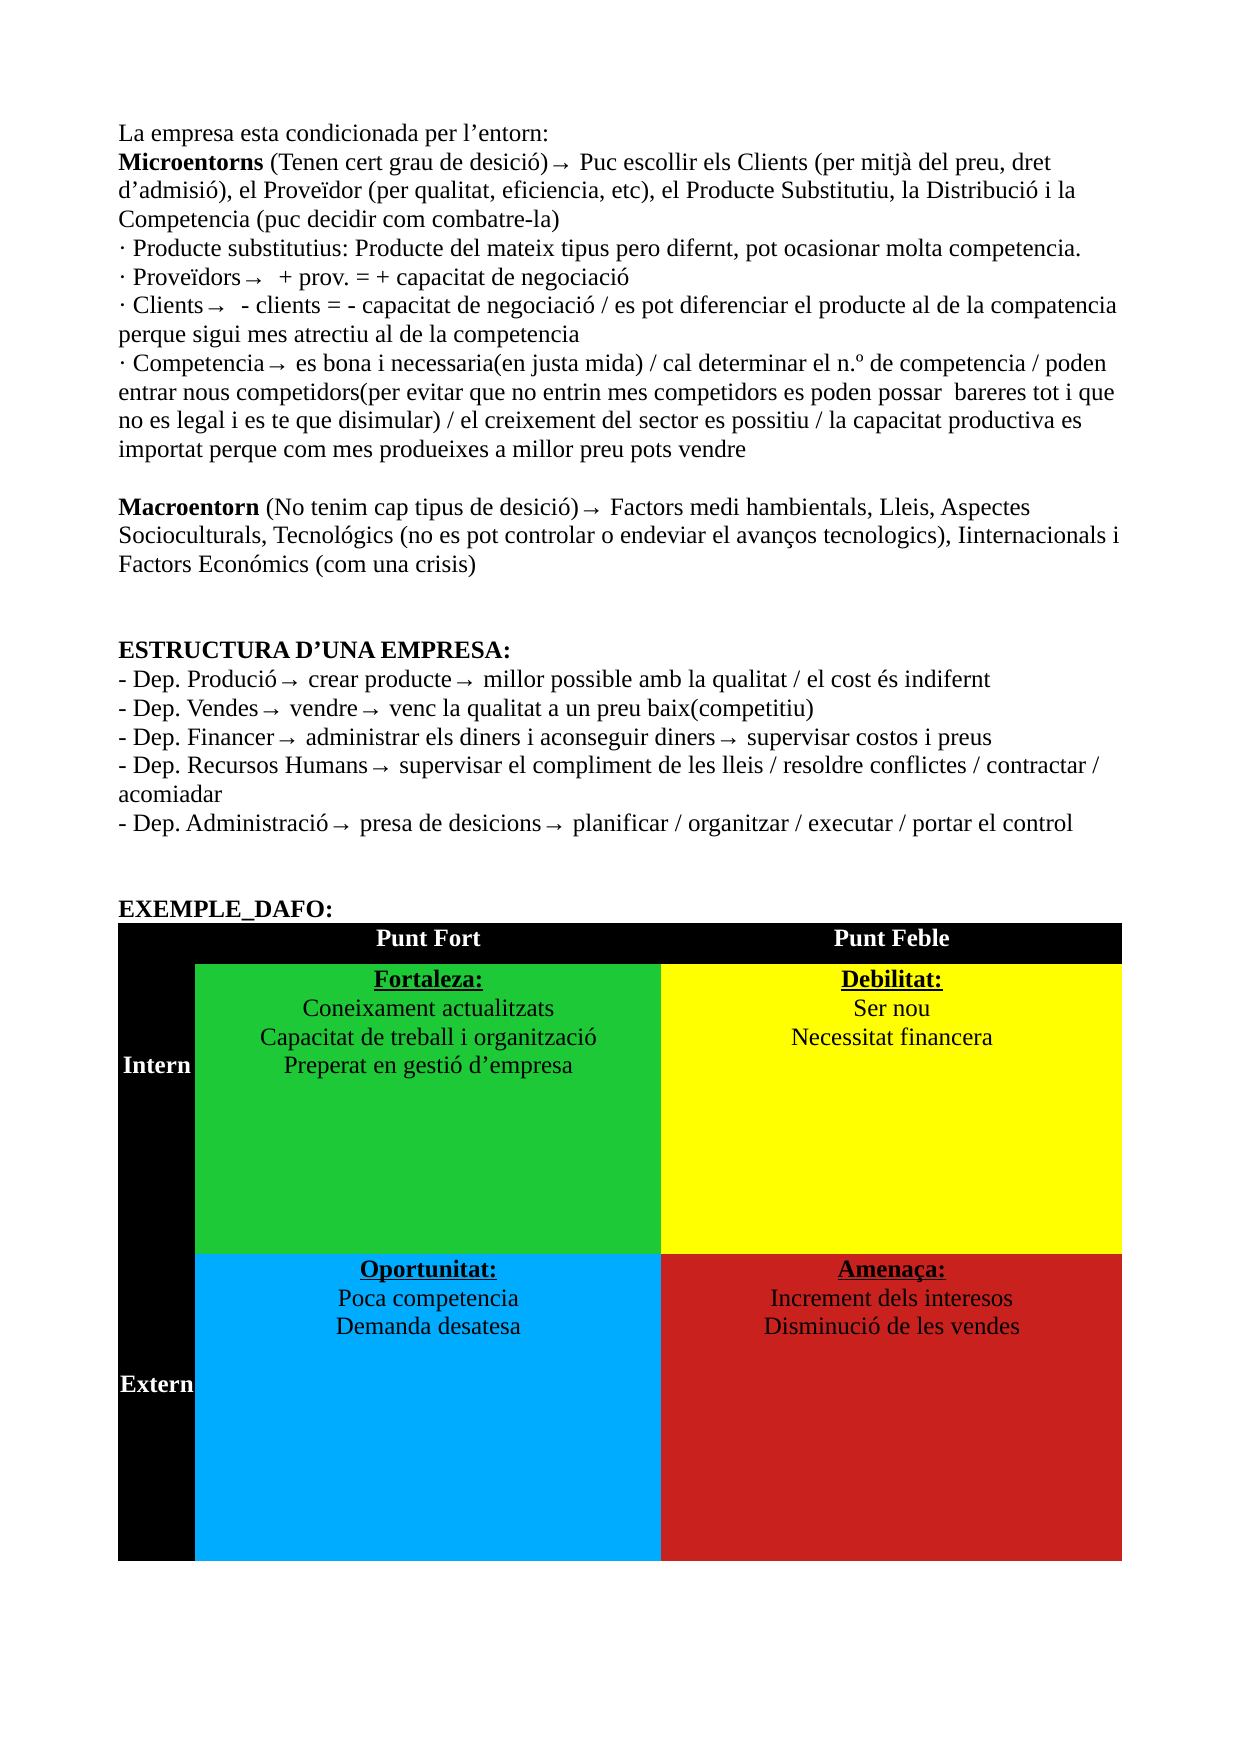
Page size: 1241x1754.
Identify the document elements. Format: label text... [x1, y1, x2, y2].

table_cell Amenaça: Increment dels interesos Disminució de les vendes [661, 1254, 1122, 1561]
text La empresa esta condicionada per l’entorn: [118, 118, 1122, 147]
table_cell Intern [118, 964, 195, 1254]
text Macroentorn (No tenim cap tipus de desició)→ Factors medi hambientals, Lleis, Aspectes Socioculturals, Tecnológics (no es pot controlar o endeviar el avanços tecnologics), Iinternacionals i Factors Económics (com una crisis) [118, 492, 1122, 578]
table_cell Extern [118, 1254, 195, 1561]
table_cell Fortaleza: Coneixament actualitzats Capacitat de treball i organització Preperat en gestió d’empresa [195, 964, 661, 1254]
text Microentorns (Tenen cert grau de desició)→ Puc escollir els Clients (per mitjà del preu, dret d’admisió), el Proveïdor (per qualitat, eficiencia, etc), el Producte Substitutiu, la Distribució i la Competencia (puc decidir com combatre-la) [118, 147, 1122, 233]
text - Dep. Vendes→ vendre→ venc la qualitat a un preu baix(competitiu) [118, 693, 1122, 722]
table_header Punt Fort [195, 923, 661, 964]
text - Dep. Administració→ presa de desicions→ planificar / organitzar / executar / portar el control [118, 808, 1122, 837]
table_cell Oportunitat: Poca competencia Demanda desatesa [195, 1254, 661, 1561]
text ESTRUCTURA D’UNA EMPRESA: [118, 636, 1122, 664]
text - Dep. Produció→ crear producte→ millor possible amb la qualitat / el cost és indifernt [118, 664, 1122, 693]
text · Clients→ - clients = - capacitat de negociació / es pot diferenciar el producte al de la compatencia perque sigui mes atrectiu al de la competencia [118, 291, 1122, 348]
text · Proveïdors→ + prov. = + capacitat de negociació [118, 262, 1122, 291]
text - Dep. Recursos Humans→ supervisar el compliment de les lleis / resoldre conflictes / contractar / acomiadar [118, 751, 1122, 808]
text EXEMPLE_DAFO: [118, 894, 1122, 923]
text - Dep. Financer→ administrar els diners i aconseguir diners→ supervisar costos i preus [118, 722, 1122, 751]
text · Competencia→ es bona i necessaria(en justa mida) / cal determinar el n.º de competencia / poden entrar nous competidors(per evitar que no entrin mes competidors es poden possar bareres tot i que no es legal i es te que disimular) / el creixement del sector es possitiu / la capacitat productiva es importat perque com mes produeixes a millor preu pots vendre [118, 348, 1122, 463]
text · Producte substitutius: Producte del mateix tipus pero difernt, pot ocasionar molta competencia. [118, 233, 1122, 262]
table_header [118, 923, 195, 964]
table_header Punt Feble [661, 923, 1122, 964]
table_cell Debilitat: Ser nou Necessitat financera [661, 964, 1122, 1254]
